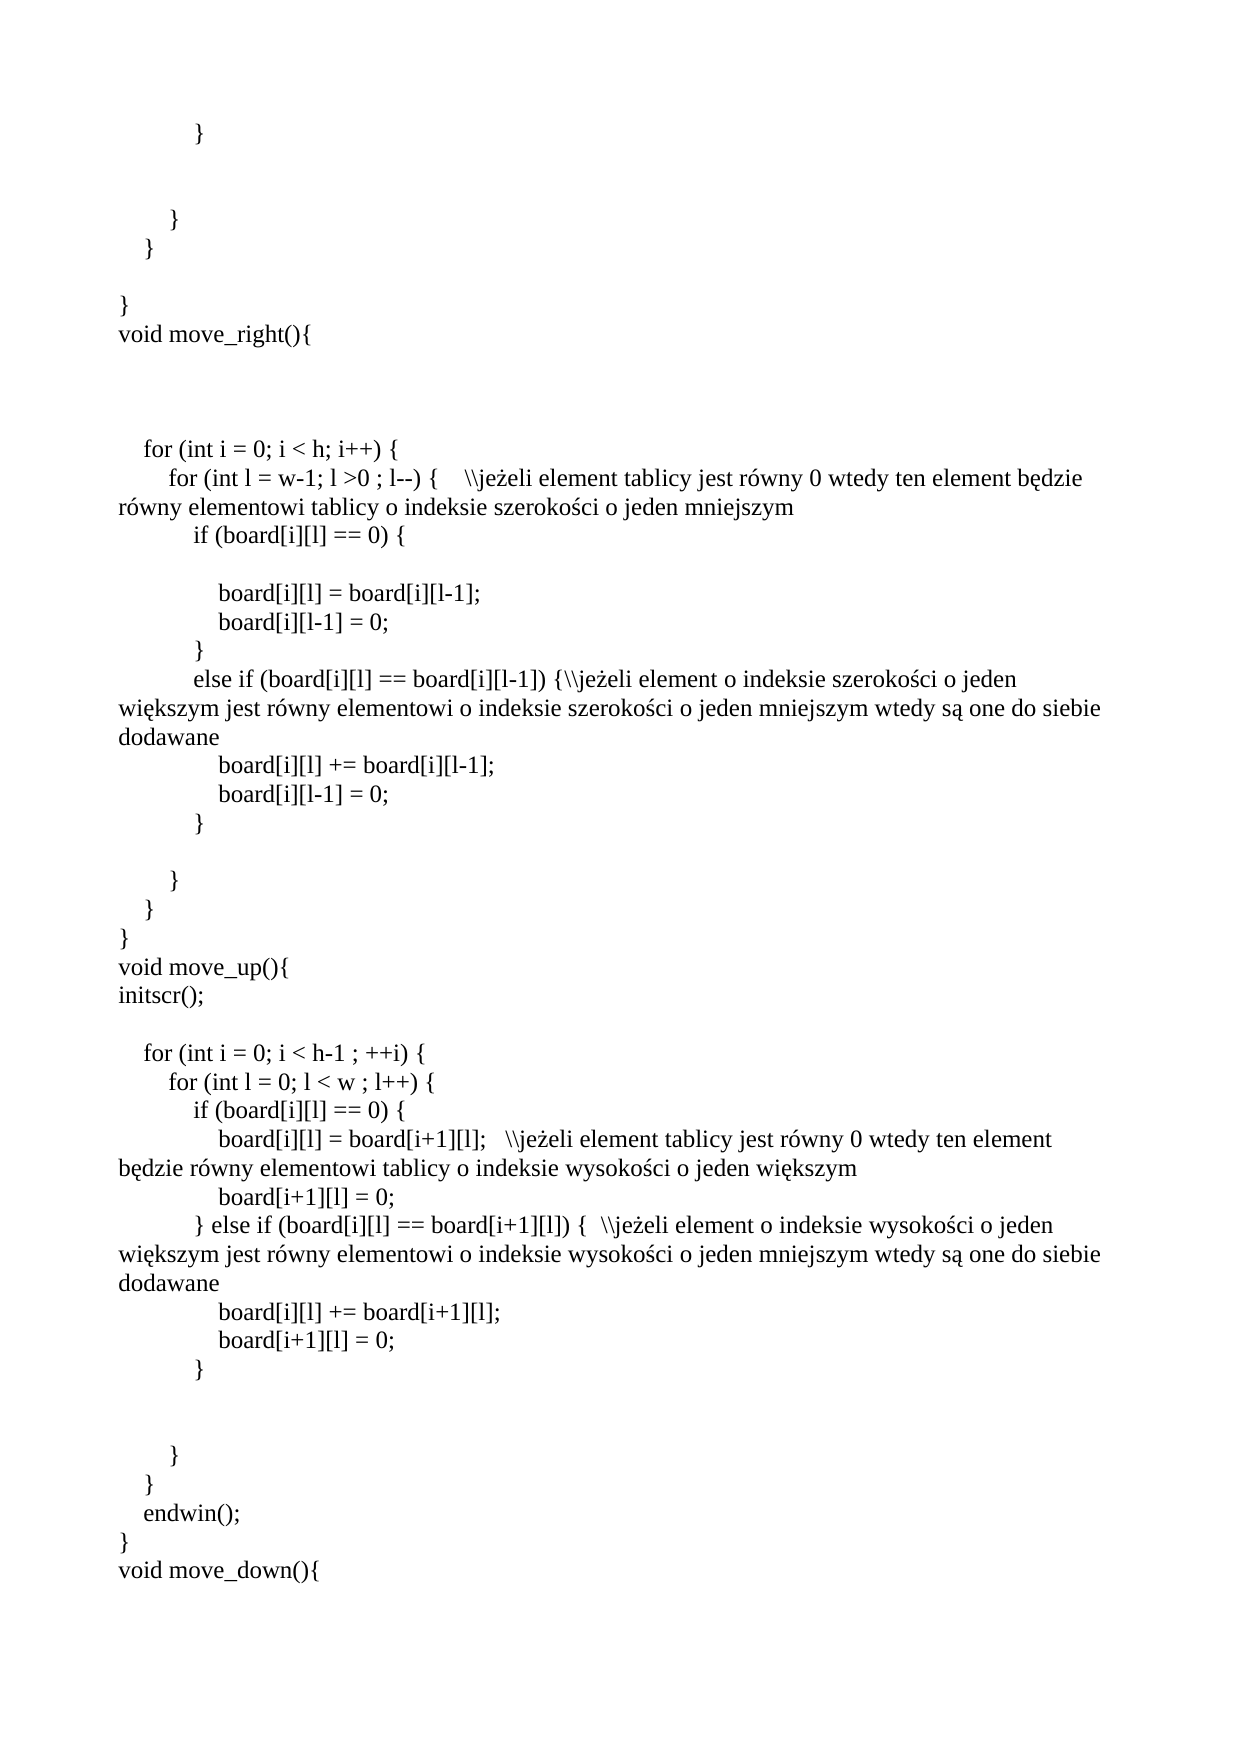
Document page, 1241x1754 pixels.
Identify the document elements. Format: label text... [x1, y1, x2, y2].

text board[i][l] = board[i+1][l]; \\jeżeli element tablicy jest równy 0 wtedy ten element będzie równy elementowi tablicy o indeksie wysokości o jeden większym [118, 1124, 1122, 1182]
text board[i][l] += board[i][l-1]; [118, 751, 1122, 779]
text } [118, 118, 1122, 147]
text for (int i = 0; i < h; i++) { [118, 434, 1122, 463]
text endwin(); [118, 1498, 1122, 1527]
text } [118, 233, 1122, 262]
text board[i][l-1] = 0; [118, 607, 1122, 636]
text board[i][l-1] = 0; [118, 779, 1122, 808]
text initscr(); [118, 981, 1122, 1009]
text } [118, 1354, 1122, 1383]
text } [118, 204, 1122, 233]
text else if (board[i][l] == board[i][l-1]) {\\jeżeli element o indeksie szerokości o jeden większym jest równy elementowi o indeksie szerokości o jeden mniejszym wtedy są one do siebie dodawane [118, 664, 1122, 751]
text if (board[i][l] == 0) { [118, 521, 1122, 549]
text } [118, 636, 1122, 664]
text } [118, 923, 1122, 952]
text for (int l = 0; l < w ; l++) { [118, 1067, 1122, 1096]
text void move_up(){ [118, 952, 1122, 981]
text board[i][l] = board[i][l-1]; [118, 578, 1122, 607]
text void move_right(){ [118, 319, 1122, 348]
text } else if (board[i][l] == board[i+1][l]) { \\jeżeli element o indeksie wysokości o jeden większym jest równy elementowi o indeksie wysokości o jeden mniejszym wtedy są one do siebie dodawane [118, 1211, 1122, 1297]
text board[i][l] += board[i+1][l]; [118, 1297, 1122, 1326]
text for (int i = 0; i < h-1 ; ++i) { [118, 1038, 1122, 1067]
text } [118, 291, 1122, 319]
text board[i+1][l] = 0; [118, 1182, 1122, 1211]
text for (int l = w-1; l >0 ; l--) { \\jeżeli element tablicy jest równy 0 wtedy ten element będzie równy elementowi tablicy o indeksie szerokości o jeden mniejszym [118, 463, 1122, 521]
text } [118, 1527, 1122, 1556]
text if (board[i][l] == 0) { [118, 1096, 1122, 1124]
text } [118, 894, 1122, 923]
text } [118, 808, 1122, 837]
text void move_down(){ [118, 1556, 1122, 1584]
text } [118, 1441, 1122, 1469]
text board[i+1][l] = 0; [118, 1326, 1122, 1354]
text } [118, 866, 1122, 894]
text } [118, 1469, 1122, 1498]
